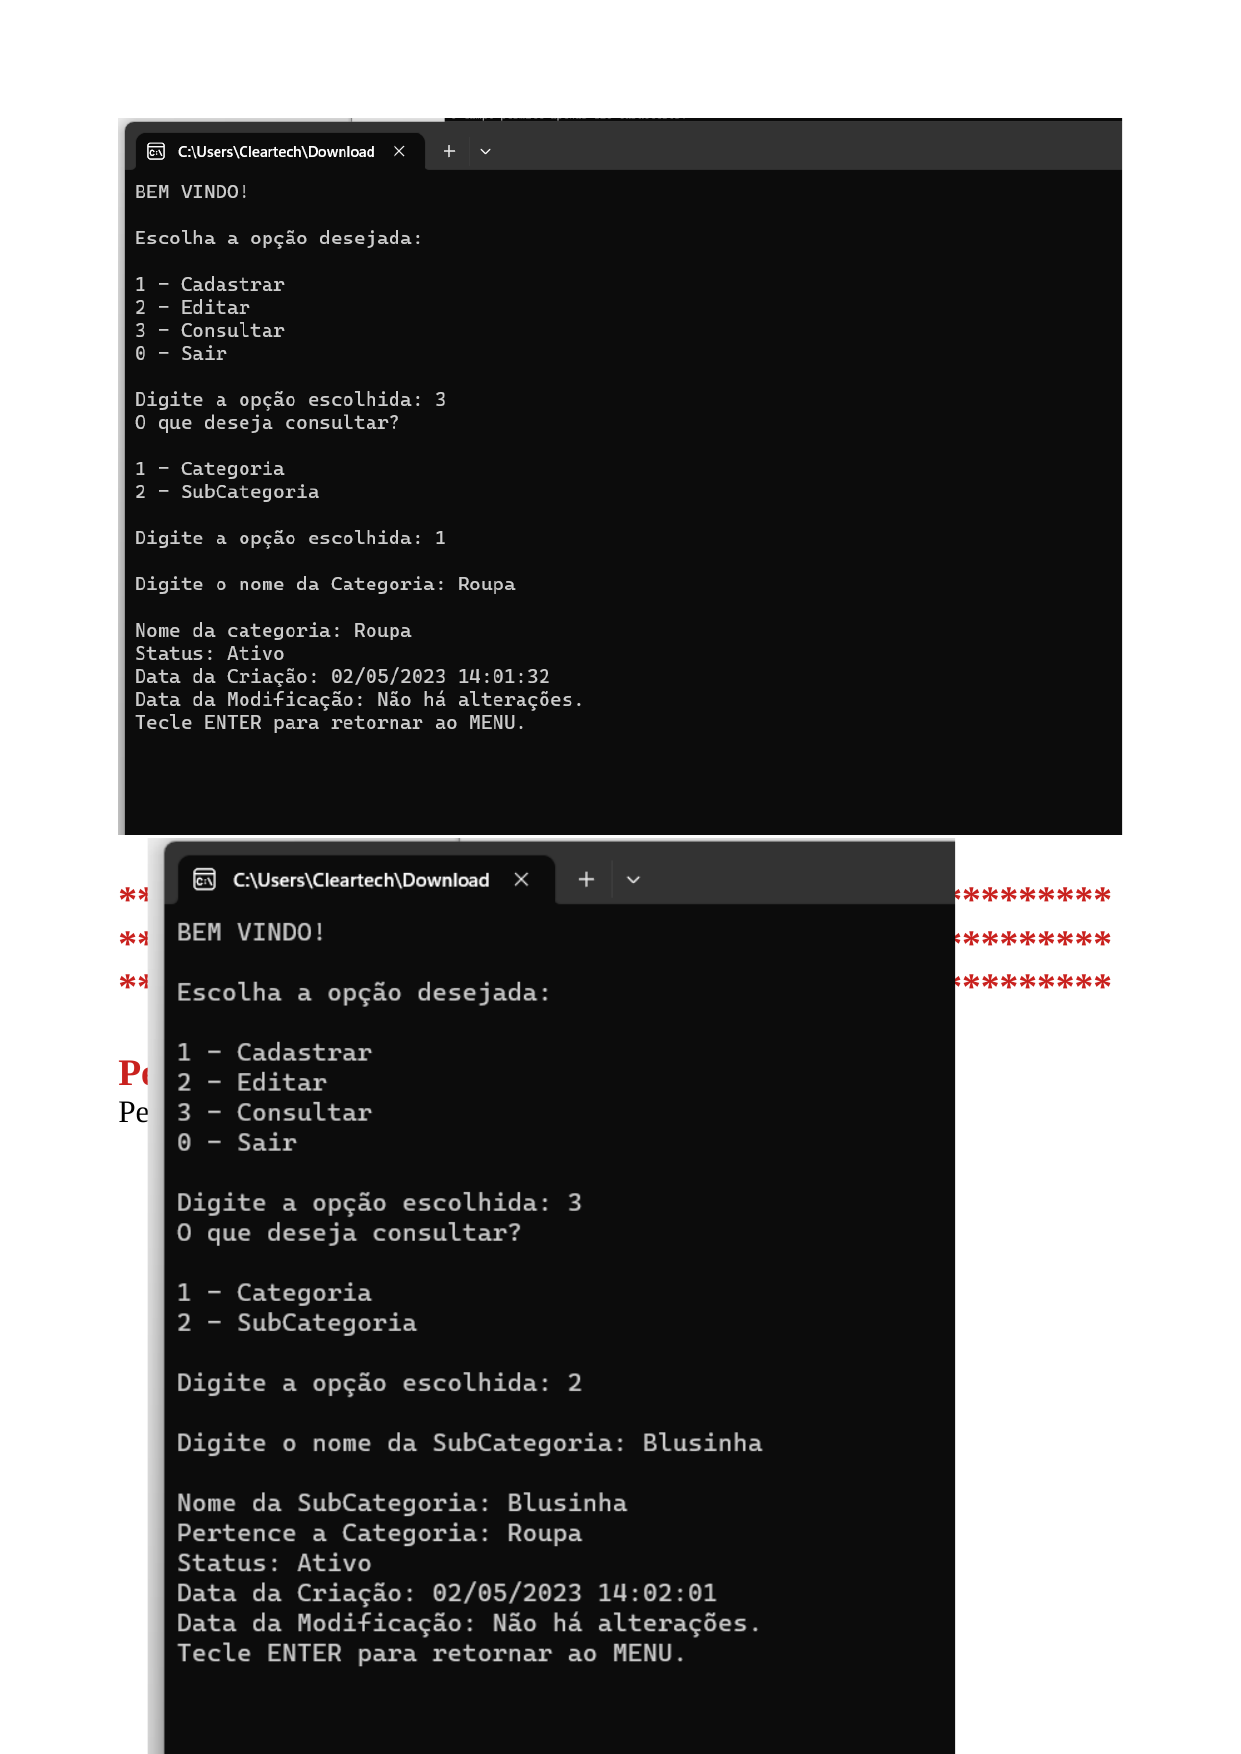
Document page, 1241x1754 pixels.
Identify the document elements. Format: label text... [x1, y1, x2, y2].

picture [118, 118, 1123, 835]
text Pesquisando e apresentando os campos necessários: [955, 1093, 1122, 1129]
picture [147, 838, 955, 1754]
text *************************************************************************************************************************************************************** [118, 878, 147, 1007]
text Pesquisando e apresentando os campos necessários: [118, 1093, 147, 1129]
text Pesquisando SubCategorias [955, 1050, 1122, 1093]
text *************************************************************************************************************************************************************** [955, 878, 1122, 1007]
text Pesquisando SubCategorias [118, 1050, 147, 1093]
